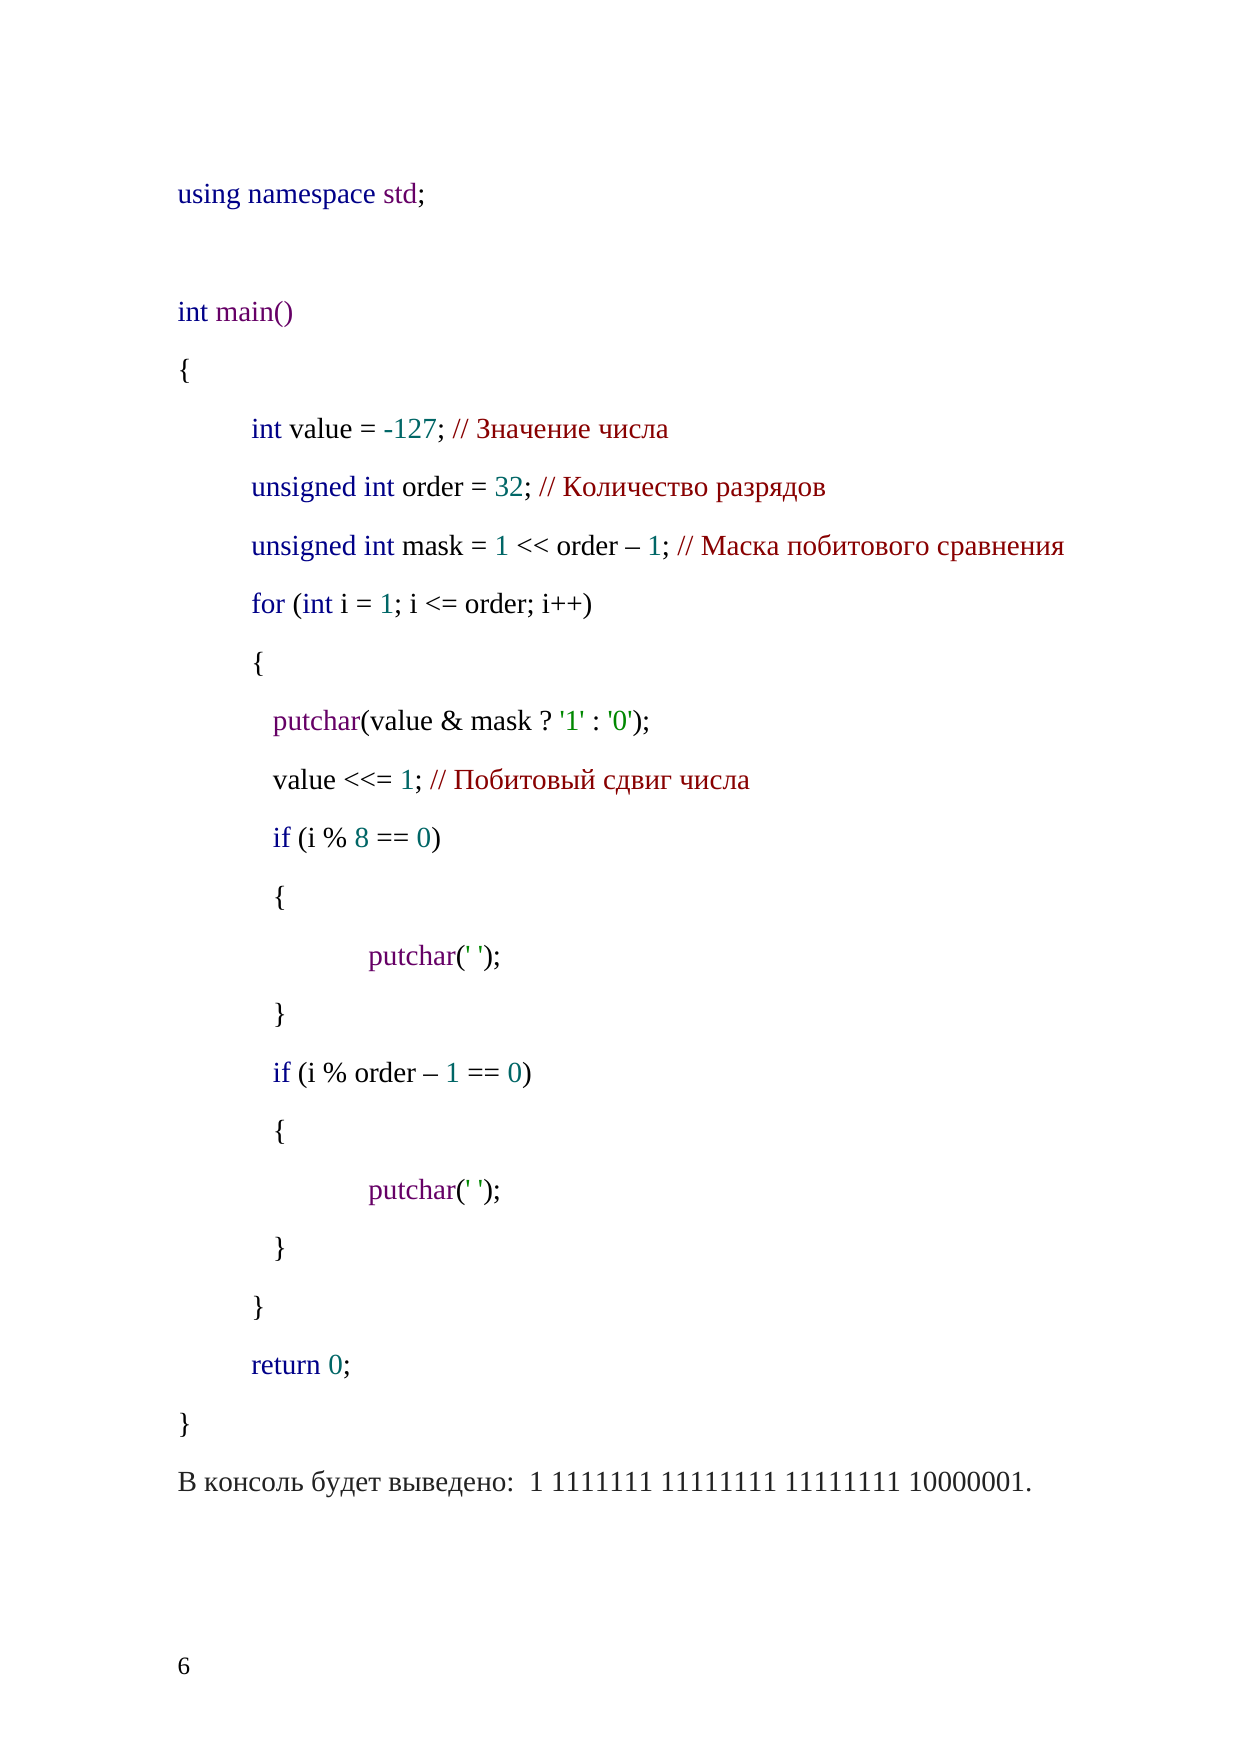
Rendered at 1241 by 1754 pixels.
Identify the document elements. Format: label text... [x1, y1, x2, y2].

text { [177, 352, 1181, 386]
text int main() [177, 294, 1181, 327]
text putchar(' '); [177, 938, 1181, 971]
text { [177, 879, 1181, 913]
text unsigned int order = 32; // Количество разрядов [177, 469, 1181, 503]
text if (i % order – 1 == 0) [177, 1055, 1181, 1088]
text } [177, 1406, 1181, 1439]
text } [177, 1289, 1181, 1322]
text value <<= 1; // Побитовый сдвиг числа [177, 762, 1181, 796]
text unsigned int mask = 1 << order – 1; // Маска побитового сравнения [177, 528, 1181, 561]
text using namespace std; [177, 177, 1181, 210]
text В консоль будет выведено: 1 1111111 11111111 11111111 10000001. [177, 1464, 1181, 1498]
text putchar(value & mask ? '1' : '0'); [177, 703, 1181, 737]
text } [177, 996, 1181, 1030]
text putchar(' '); [177, 1172, 1181, 1205]
text return 0; [177, 1347, 1181, 1381]
text { [177, 1113, 1181, 1147]
text } [177, 1230, 1181, 1264]
text for (int i = 1; i <= order; i++) [177, 586, 1181, 620]
text { [177, 645, 1181, 678]
text int value = -127; // Значение числа [177, 411, 1181, 444]
text if (i % 8 == 0) [177, 821, 1181, 854]
